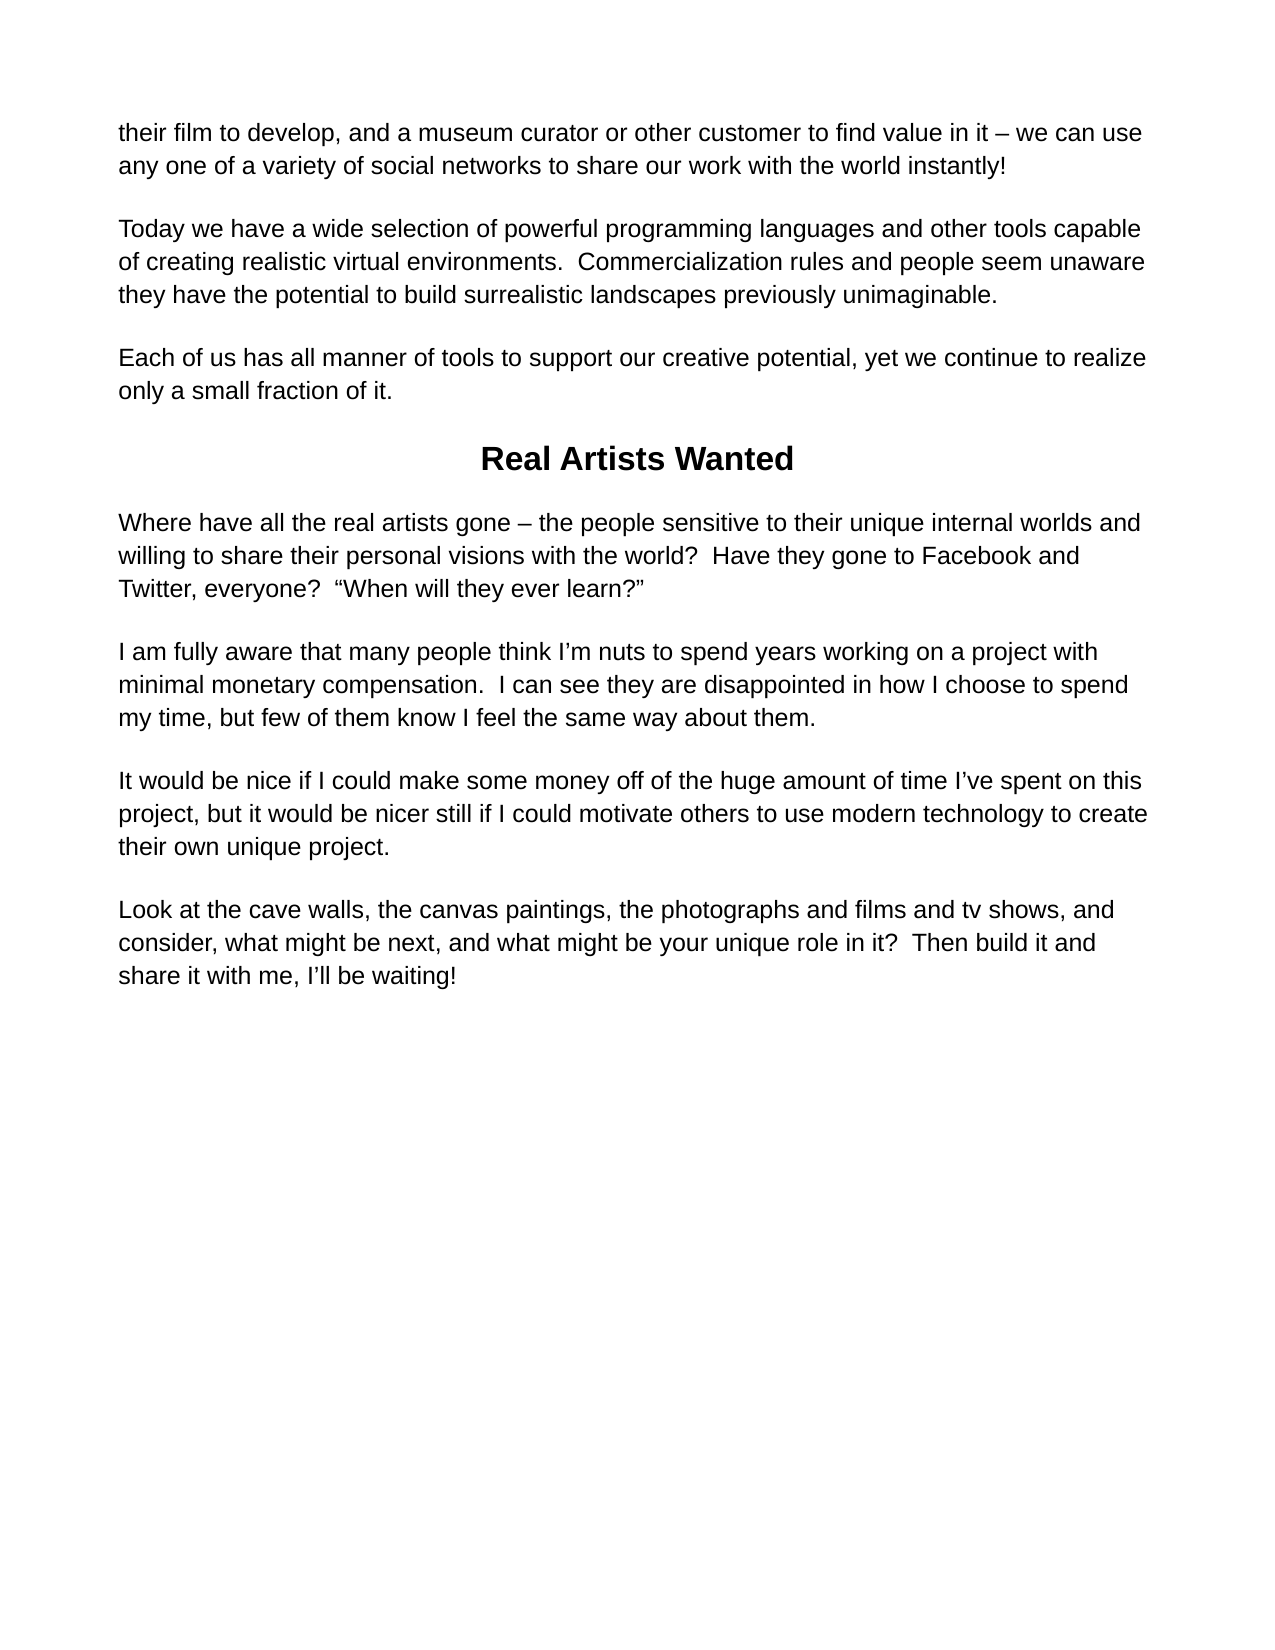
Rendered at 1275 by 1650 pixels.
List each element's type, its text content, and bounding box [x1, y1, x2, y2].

text Today we have a wide selection of powerful programming languages and other tools capable of creating realistic virtual environments. Commercialization rules and people seem unaware they have the potential to build surrealistic landscapes previously unimaginable. [118, 214, 1157, 309]
text It would be nice if I could make some money off of the huge amount of time I’ve spent on this project, but it would be nicer still if I could motivate others to use modern technology to create their own unique project. [118, 766, 1157, 861]
text Look at the cave walls, the canvas paintings, the photographs and films and tv shows, and consider, what might be next, and what might be your unique role in it? Then build it and share it with me, I’ll be waiting! [118, 895, 1157, 990]
text I am fully aware that many people think I’m nuts to spend years working on a project with minimal monetary compensation. I can see they are disappointed in how I choose to spend my time, but few of them know I feel the same way about them. [118, 637, 1157, 732]
text their film to develop, and a museum curator or other customer to find value in it – we can use any one of a variety of social networks to share our work with the world instantly! [118, 118, 1157, 180]
subtitle Real Artists Wanted [118, 439, 1157, 478]
text Each of us has all manner of tools to support our creative potential, yet we continue to realize only a small fraction of it. [118, 343, 1157, 405]
text Where have all the real artists gone – the people sensitive to their unique internal worlds and willing to share their personal visions with the world? Have they gone to Facebook and Twitter, everyone? “When will they ever learn?” [118, 508, 1157, 603]
